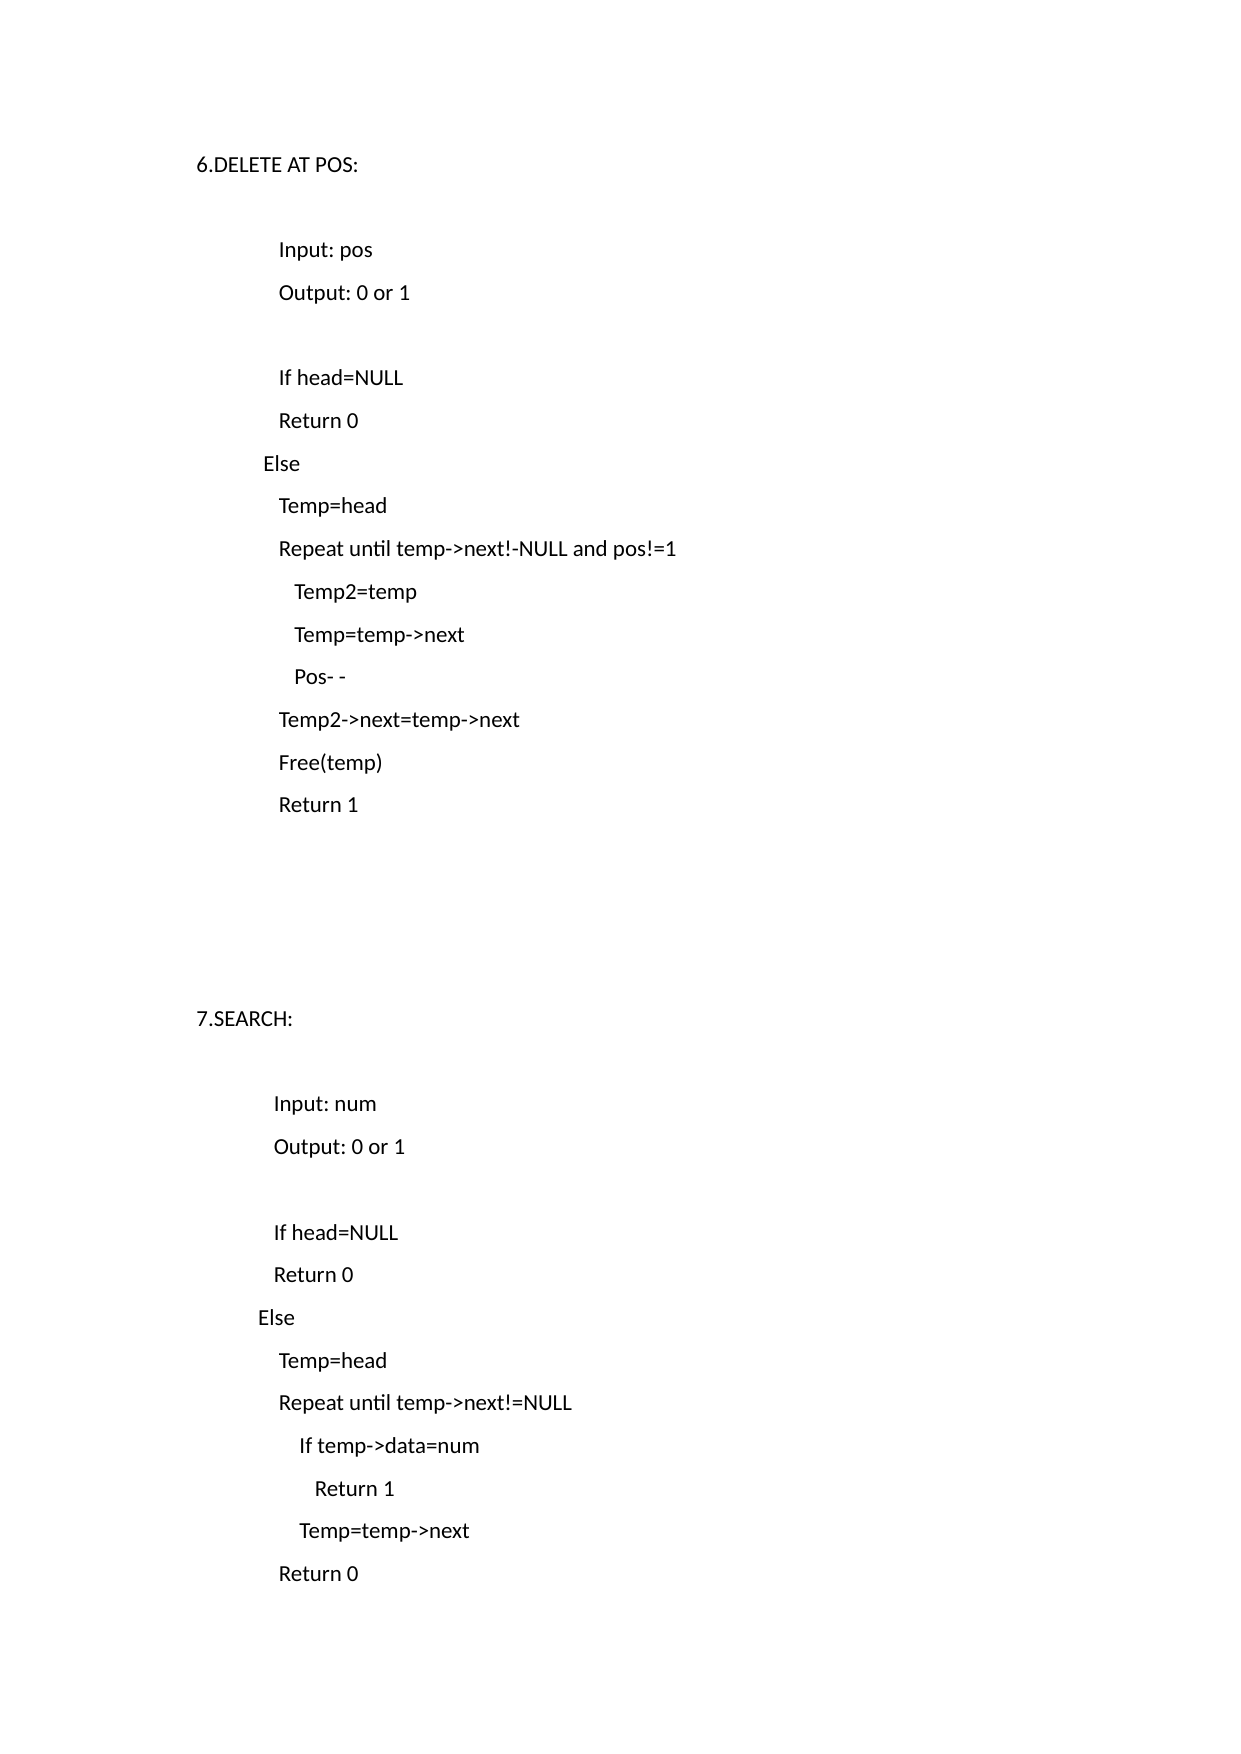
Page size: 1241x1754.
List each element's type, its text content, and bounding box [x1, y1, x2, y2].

text Return 0 [150, 406, 1090, 434]
text Temp=temp->next [150, 1517, 1090, 1545]
text Repeat until temp->next!-NULL and pos!=1 [150, 534, 1090, 562]
text Temp=head [150, 1346, 1090, 1374]
text Output: 0 or 1 [150, 1132, 1090, 1160]
text Input: pos [150, 235, 1090, 263]
text Temp2->next=temp->next [150, 705, 1090, 733]
text Temp=head [150, 492, 1090, 520]
text Return 0 [150, 1260, 1090, 1288]
text If head=NULL [150, 1218, 1090, 1246]
text Temp=temp->next [150, 620, 1090, 648]
text If head=NULL [150, 363, 1090, 392]
text Repeat until temp->next!=NULL [150, 1388, 1090, 1417]
text Return 1 [150, 791, 1090, 819]
text 6.DELETE AT POS: [150, 150, 1090, 178]
text Input: num [150, 1089, 1090, 1118]
text Pos- - [150, 662, 1090, 691]
text Temp2=temp [150, 577, 1090, 605]
text Return 1 [150, 1474, 1090, 1502]
text If temp->data=num [150, 1431, 1090, 1459]
text Else [150, 1303, 1090, 1331]
text Output: 0 or 1 [150, 278, 1090, 306]
text Return 0 [150, 1559, 1090, 1587]
text Free(temp) [150, 748, 1090, 776]
text Else [150, 449, 1090, 477]
text 7.SEARCH: [150, 1004, 1090, 1032]
